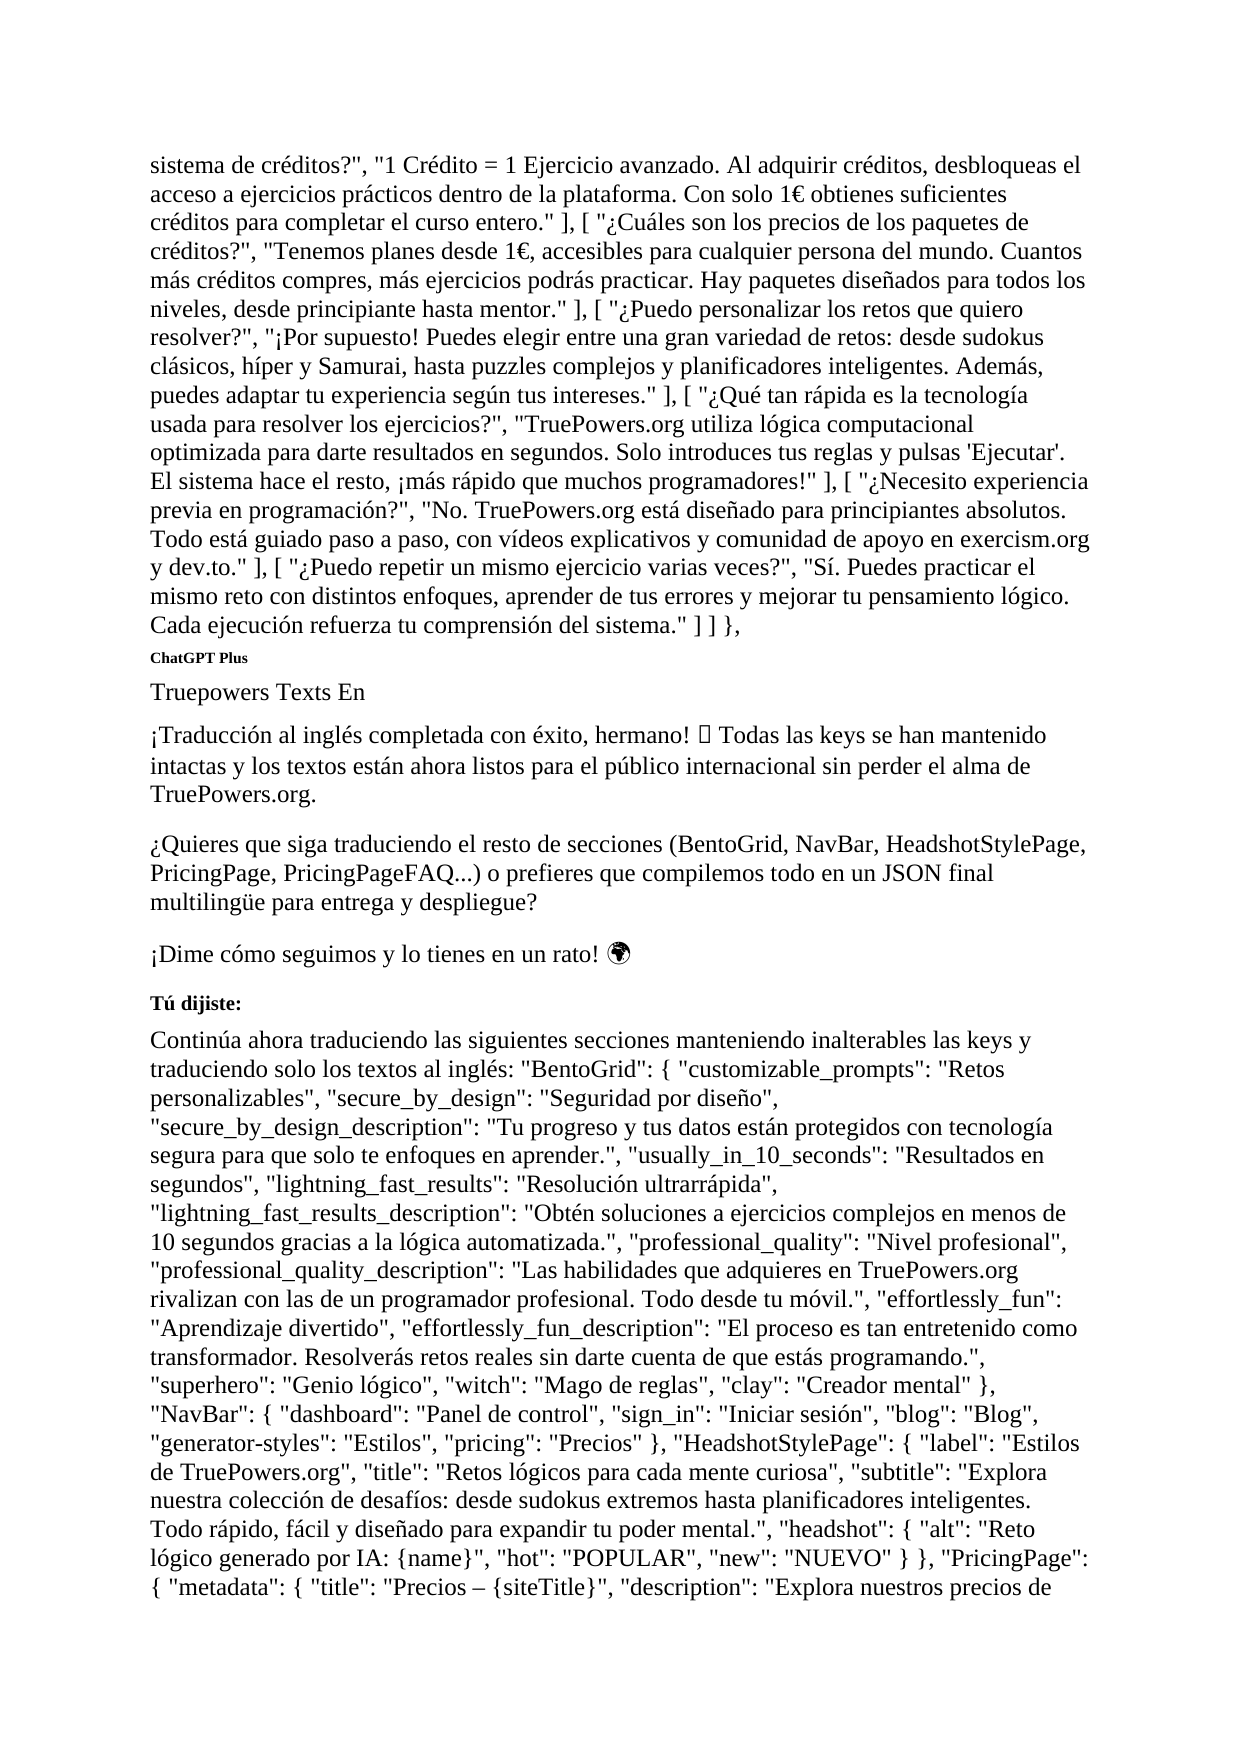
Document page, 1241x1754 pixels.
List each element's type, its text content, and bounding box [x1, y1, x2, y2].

text ¡Traducción al inglés completada con éxito, hermano! 🙌 Todas las keys se han mantenido intactas y los textos están ahora listos para el público internacional sin perder el alma de TruePowers.org. [150, 717, 1090, 808]
text sistema de créditos?", "1 Crédito = 1 Ejercicio avanzado. Al adquirir créditos, desbloqueas el acceso a ejercicios prácticos dentro de la plataforma. Con solo 1€ obtienes suficientes créditos para completar el curso entero." ], [ "¿Cuáles son los precios de los paquetes de créditos?", "Tenemos planes desde 1€, accesibles para cualquier persona del mundo. Cuantos más créditos compres, más ejercicios podrás practicar. Hay paquetes diseñados para todos los niveles, desde principiante hasta mentor." ], [ "¿Puedo personalizar los retos que quiero resolver?", "¡Por supuesto! Puedes elegir entre una gran variedad de retos: desde sudokus clásicos, híper y Samurai, hasta puzzles complejos y planificadores inteligentes. Además, puedes adaptar tu experiencia según tus intereses." ], [ "¿Qué tan rápida es la tecnología usada para resolver los ejercicios?", "TruePowers.org utiliza lógica computacional optimizada para darte resultados en segundos. Solo introduces tus reglas y pulsas 'Ejecutar'. El sistema hace el resto, ¡más rápido que muchos programadores!" ], [ "¿Necesito experiencia previa en programación?", "No. TruePowers.org está diseñado para principiantes absolutos. Todo está guiado paso a paso, con vídeos explicativos y comunidad de apoyo en exercism.org y dev.to." ], [ "¿Puedo repetir un mismo ejercicio varias veces?", "Sí. Puedes practicar el mismo reto con distintos enfoques, aprender de tus errores y mejorar tu pensamiento lógico. Cada ejecución refuerza tu comprensión del sistema." ] ] }, [150, 150, 1090, 639]
subtitle ChatGPT Plus [150, 649, 1090, 667]
text ¿Quieres que siga traduciendo el resto de secciones (BentoGrid, NavBar, HeadshotStylePage, PricingPage, PricingPageFAQ...) o prefieres que compilemos todo en un JSON final multilingüe para entrega y despliegue? [150, 829, 1090, 915]
text Truepowers Texts En [150, 677, 1090, 706]
text ¡Dime cómo seguimos y lo tienes en un rato! 🧠🌍💥 [150, 936, 1090, 970]
text Continúa ahora traduciendo las siguientes secciones manteniendo inalterables las keys y traduciendo solo los textos al inglés: "BentoGrid": { "customizable_prompts": "Retos personalizables", "secure_by_design": "Seguridad por diseño", "secure_by_design_description": "Tu progreso y tus datos están protegidos con tecnología segura para que solo te enfoques en aprender.", "usually_in_10_seconds": "Resultados en segundos", "lightning_fast_results": "Resolución ultrarrápida", "lightning_fast_results_description": "Obtén soluciones a ejercicios complejos en menos de 10 segundos gracias a la lógica automatizada.", "professional_quality": "Nivel profesional", "professional_quality_description": "Las habilidades que adquieres en TruePowers.org rivalizan con las de un programador profesional. Todo desde tu móvil.", "effortlessly_fun": "Aprendizaje divertido", "effortlessly_fun_description": "El proceso es tan entretenido como transformador. Resolverás retos reales sin darte cuenta de que estás programando.", "superhero": "Genio lógico", "witch": "Mago de reglas", "clay": "Creador mental" }, "NavBar": { "dashboard": "Panel de control", "sign_in": "Iniciar sesión", "blog": "Blog", "generator-styles": "Estilos", "pricing": "Precios" }, "HeadshotStylePage": { "label": "Estilos de TruePowers.org", "title": "Retos lógicos para cada mente curiosa", "subtitle": "Explora nuestra colección de desafíos: desde sudokus extremos hasta planificadores inteligentes. Todo rápido, fácil y diseñado para expandir tu poder mental.", "headshot": { "alt": "Reto lógico generado por IA: {name}", "hot": "POPULAR", "new": "NUEVO" } }, "PricingPage": { "metadata": { "title": "Precios – {siteTitle}", "description": "Explora nuestros precios de [150, 1026, 1090, 1601]
subtitle Tú dijiste: [150, 991, 1090, 1015]
